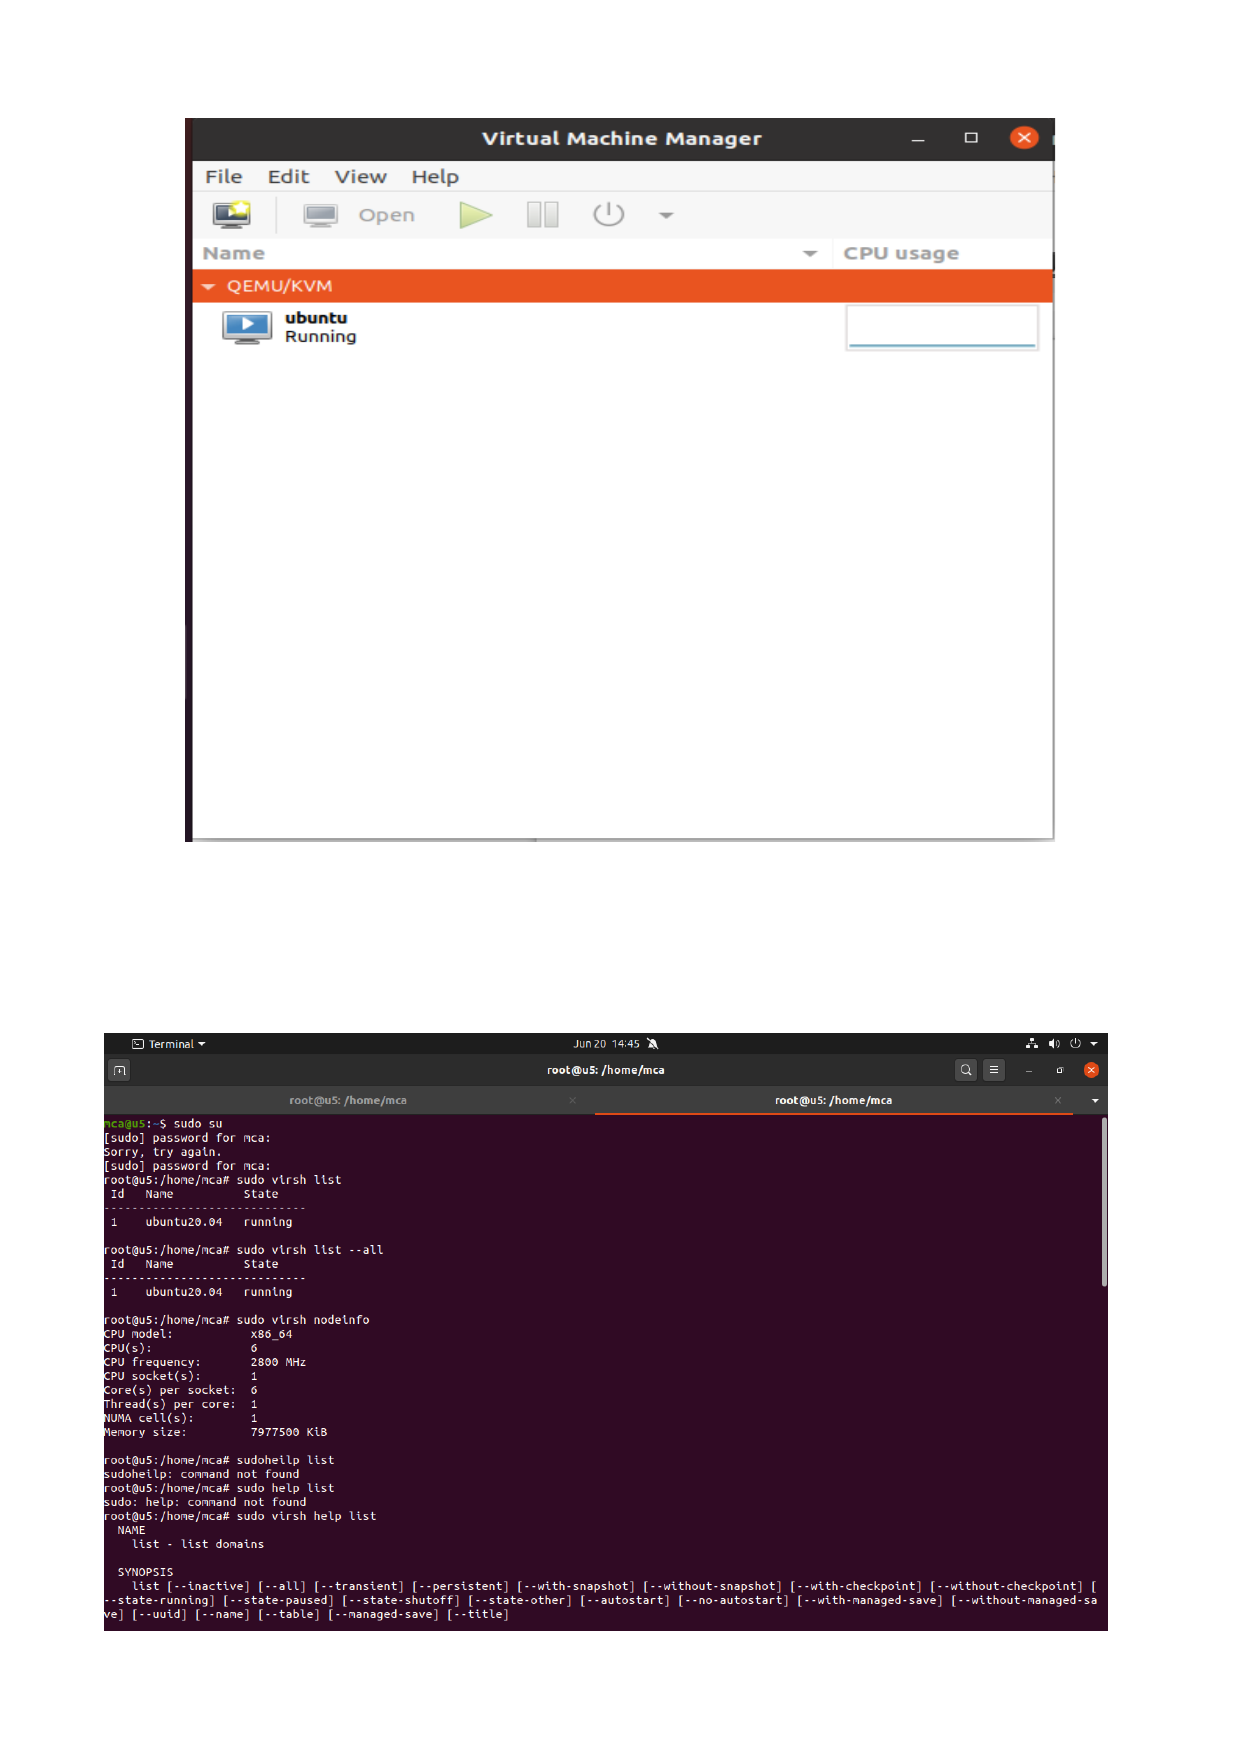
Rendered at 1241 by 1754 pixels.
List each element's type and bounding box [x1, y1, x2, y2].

picture [104, 1033, 1108, 1631]
picture [185, 118, 1056, 842]
